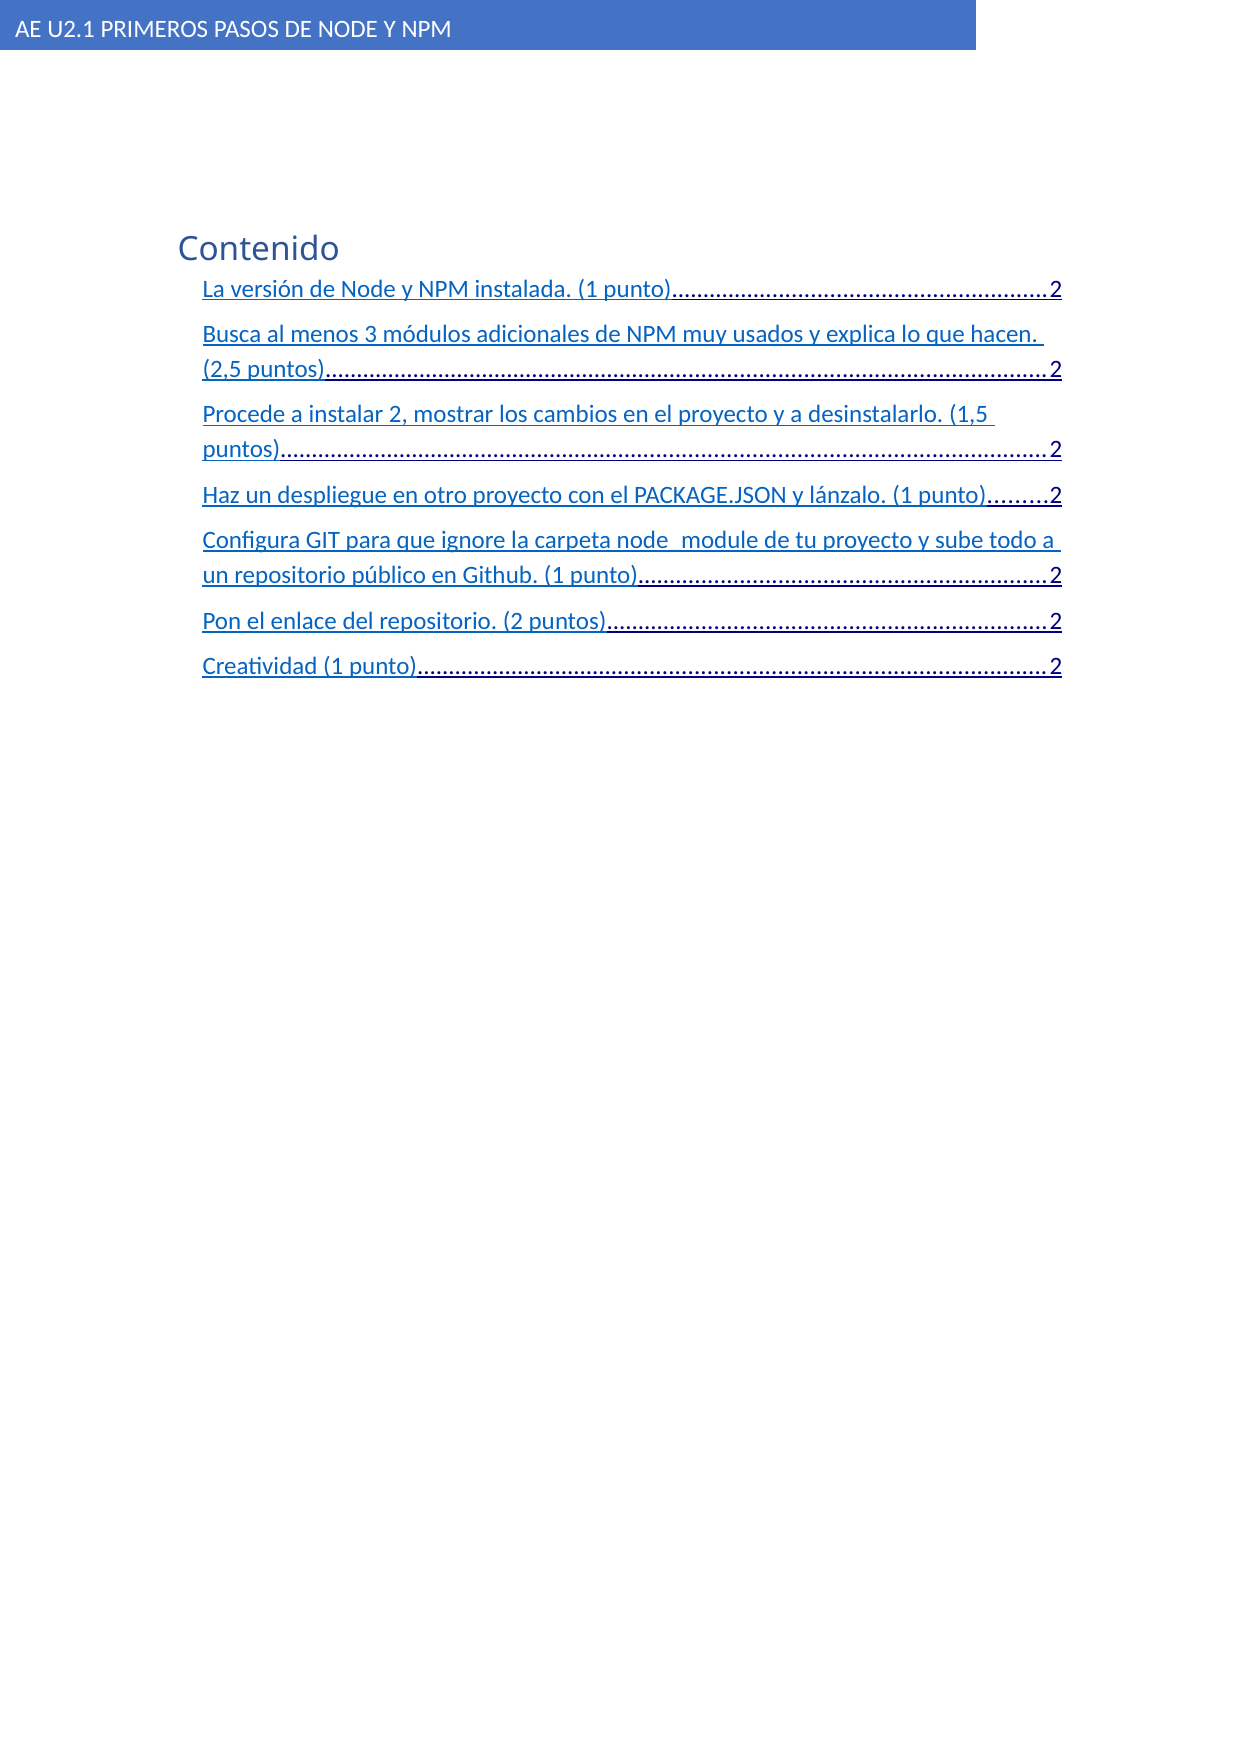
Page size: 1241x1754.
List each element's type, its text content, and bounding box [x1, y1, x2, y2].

text Contenido [177, 224, 1063, 270]
text Haz un despliegue en otro proyecto con el PACKAGE.JSON y lánzalo. (1 punto) 2 [202, 479, 1063, 509]
text La versión de Node y NPM instalada. (1 punto) 2 [202, 273, 1063, 303]
text Creatividad (1 punto) 2 [202, 650, 1063, 681]
text Configura GIT para que ignore la carpeta node_module de tu proyecto y sube todo a un repositorio público en Github. (1 punto) 2 [202, 524, 1063, 590]
text Pon el enlace del repositorio. (2 puntos) 2 [202, 605, 1063, 635]
text Procede a instalar 2, mostrar los cambios en el proyecto y a desinstalarlo. (1,5 puntos) 2 [202, 399, 1063, 464]
text Busca al menos 3 módulos adicionales de NPM muy usados y explica lo que hacen. (2,5 puntos) 2 [202, 318, 1063, 384]
